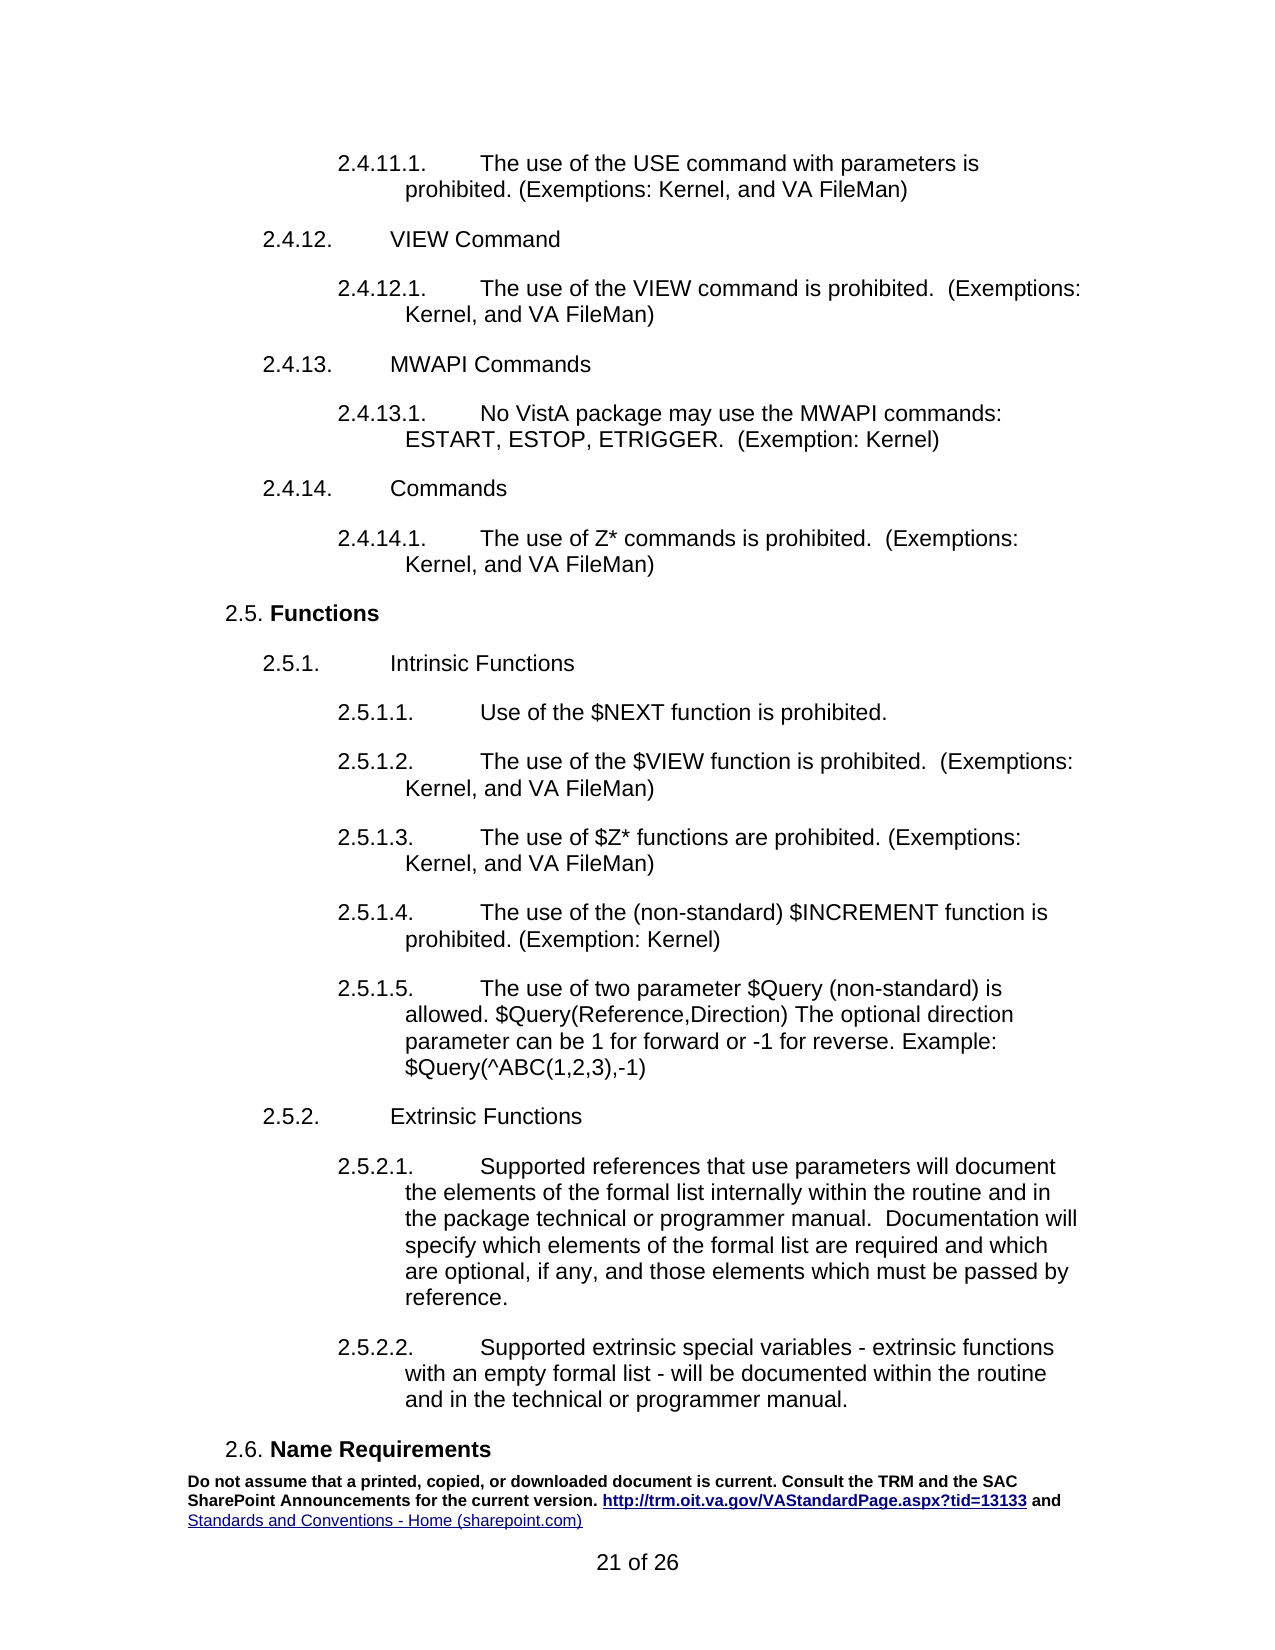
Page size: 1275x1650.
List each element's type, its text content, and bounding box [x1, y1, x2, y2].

list The use of the (non-standard) $INCREMENT function is prohibited. (Exemption: Kernel) [337, 899, 1087, 952]
list The use of the USE command with parameters is prohibited. (Exemptions: Kernel, and VA FileMan) [337, 150, 1087, 203]
list The use of the $VIEW function is prohibited. (Exemptions: Kernel, and VA FileMan) [337, 748, 1087, 801]
list VIEW Command [262, 226, 1087, 252]
list Supported extrinsic special variables - extrinsic functions with an empty formal list - will be documented within the routine and in the technical or programmer manual. [337, 1334, 1087, 1413]
list Use of the $NEXT function is prohibited. [337, 699, 1087, 725]
list MWAPI Commands [262, 351, 1087, 377]
list Intrinsic Functions [262, 649, 1087, 676]
list Extrinsic Functions [262, 1103, 1087, 1130]
list Name Requirements [225, 1436, 1087, 1462]
list The use of Z* commands is prohibited. (Exemptions: Kernel, and VA FileMan) [337, 525, 1087, 577]
list Functions [225, 600, 1087, 627]
list The use of $Z* functions are prohibited. (Exemptions: Kernel, and VA FileMan) [337, 824, 1087, 876]
list Commands [262, 475, 1087, 502]
list No VistA package may use the MWAPI commands: ESTART, ESTOP, ETRIGGER. (Exemption: Kernel) [337, 400, 1087, 452]
list The use of two parameter $Query (non-standard) is allowed. $Query(Reference,Direction) The optional direction parameter can be 1 for forward or -1 for reverse. Example: $Query(^ABC(1,2,3),-1) [337, 975, 1087, 1080]
list Supported references that use parameters will document the elements of the formal list internally within the routine and in the package technical or programmer manual. Documentation will specify which elements of the formal list are required and which are optional, if any, and those elements which must be passed by reference. [337, 1153, 1087, 1311]
list The use of the VIEW command is prohibited. (Exemptions: Kernel, and VA FileMan) [337, 275, 1087, 328]
